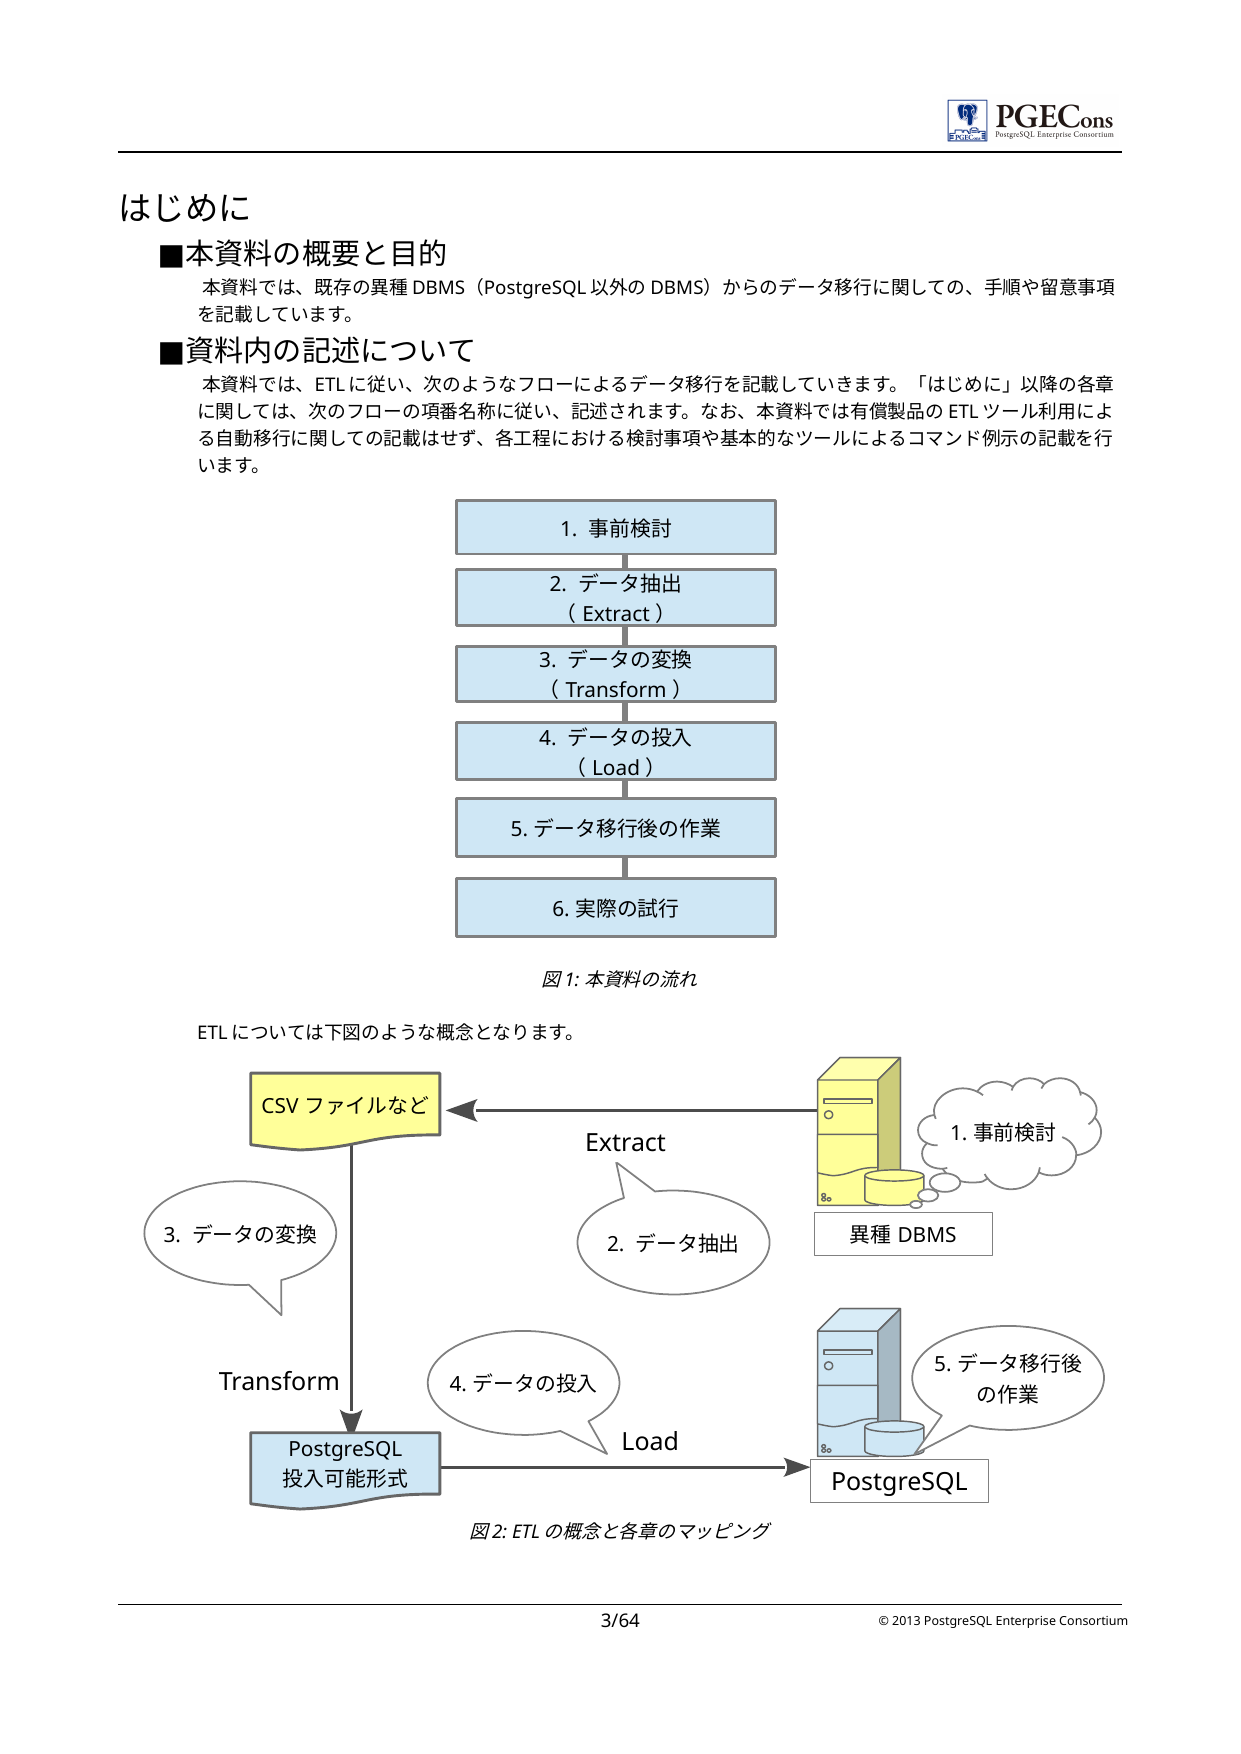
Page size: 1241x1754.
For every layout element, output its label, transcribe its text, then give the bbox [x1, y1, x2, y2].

picture [941, 94, 1119, 147]
text ETLについては下図のような概念となります。 [197, 1017, 1122, 1045]
text はじめに [118, 182, 1122, 230]
text ■本資料の概要と目的 [157, 230, 1122, 273]
text 本資料では、ETLに従い、次のようなフローによるデータ移行を記載していきます。「はじめに」以降の各章に関しては、次のフローの項番名称に従い、記述されます。なお、本資料では有償製品のETLツール利用による自動移行に関しての記載はせず、各工程における検討事項や基本的なツールによるコマンド例示の記載を行います。 [197, 369, 1122, 478]
text 図1: 本資料の流れ [118, 965, 1122, 992]
text 本資料では、既存の異種DBMS（PostgreSQL以外のDBMS）からのデータ移行に関しての、手順や留意事項を記載しています。 [197, 273, 1122, 327]
text 図2: ETLの概念と各章のマッピング [118, 1517, 1122, 1544]
text ■資料内の記述について [157, 327, 1122, 369]
